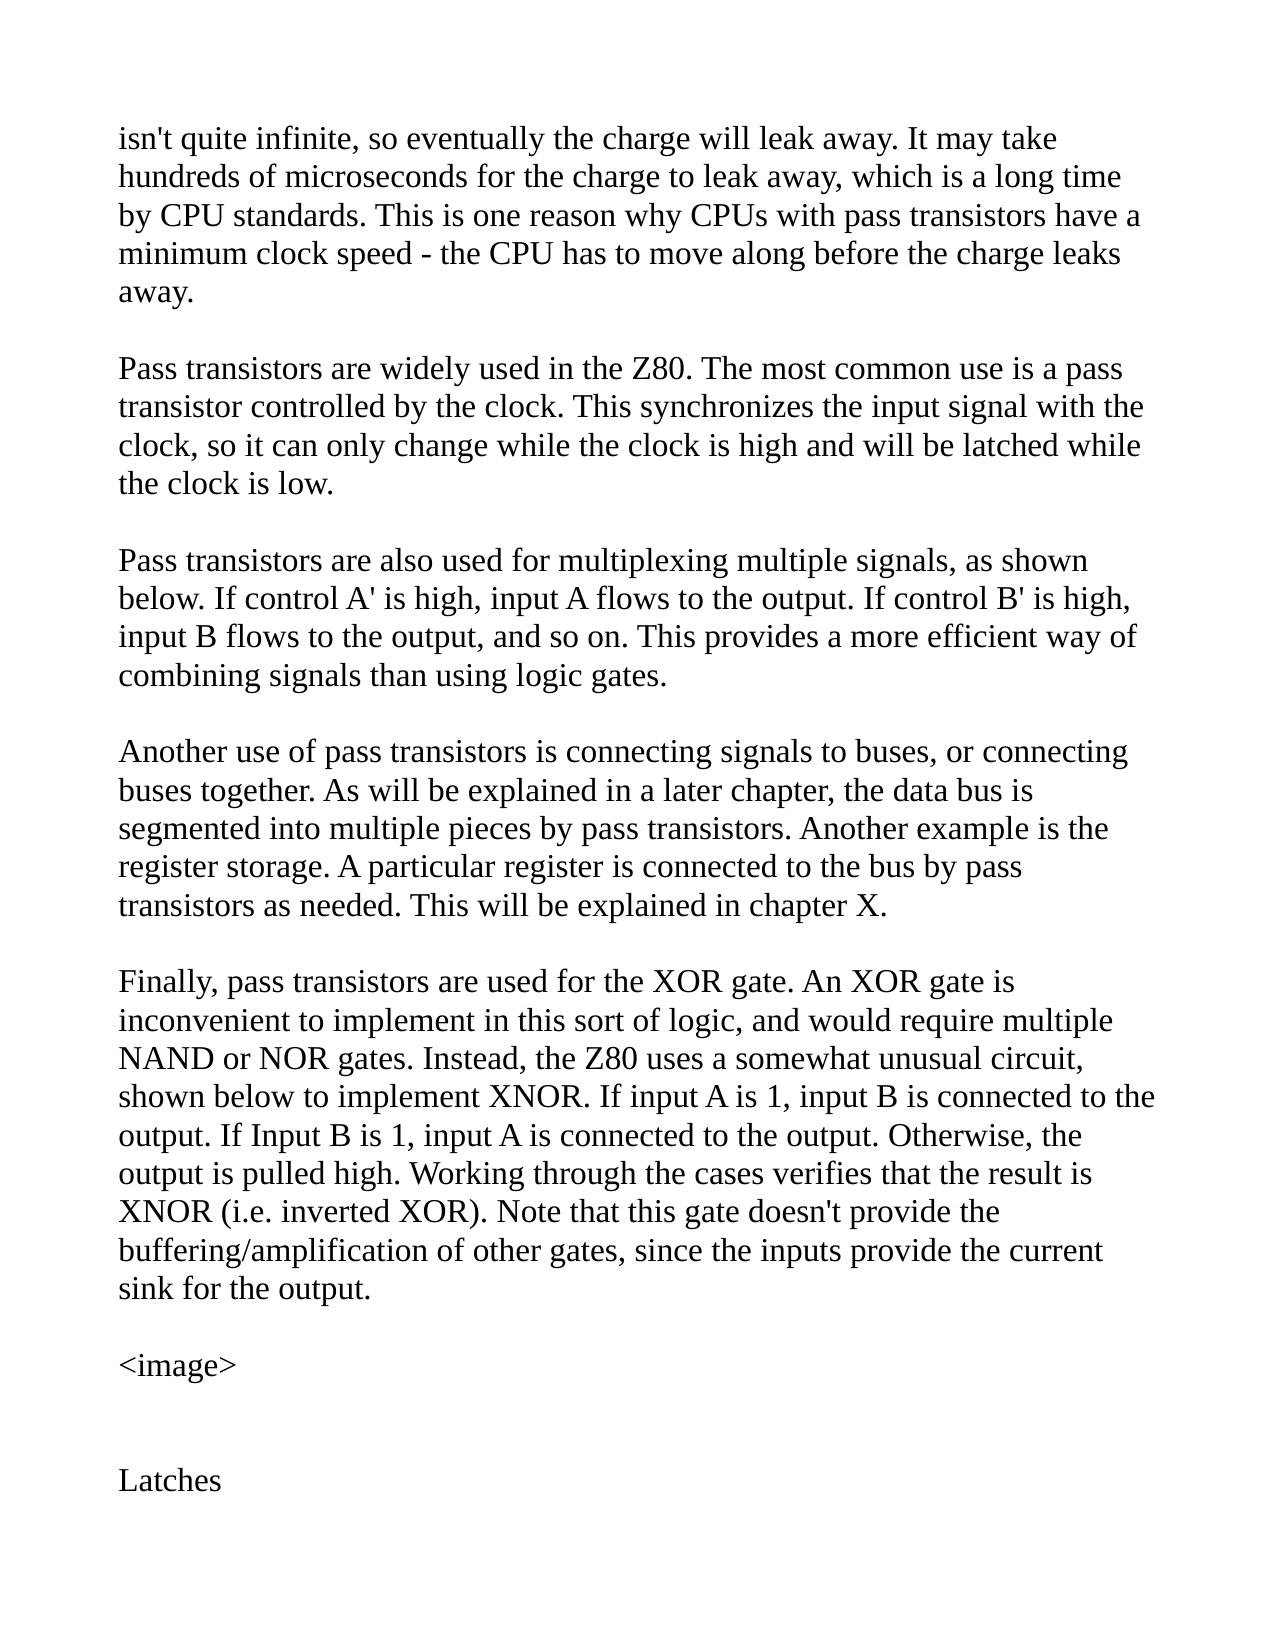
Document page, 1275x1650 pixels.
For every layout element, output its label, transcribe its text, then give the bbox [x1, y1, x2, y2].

text Latches [118, 1460, 1157, 1498]
text Another use of pass transistors is connecting signals to buses, or connecting buses together. As will be explained in a later chapter, the data bus is segmented into multiple pieces by pass transistors. Another example is the register storage. A particular register is connected to the bus by pass transistors as needed. This will be explained in chapter X. [118, 731, 1157, 923]
text Pass transistors are widely used in the Z80. The most common use is a pass transistor controlled by the clock. This synchronizes the input signal with the clock, so it can only change while the clock is high and will be latched while the clock is low. [118, 348, 1157, 501]
text isn't quite infinite, so eventually the charge will leak away. It may take hundreds of microseconds for the charge to leak away, which is a long time by CPU standards. This is one reason why CPUs with pass transistors have a minimum clock speed - the CPU has to move along before the charge leaks away. [118, 118, 1157, 310]
text Pass transistors are also used for multiplexing multiple signals, as shown below. If control A' is high, input A flows to the output. If control B' is high, input B flows to the output, and so on. This provides a more efficient way of combining signals than using logic gates. [118, 540, 1157, 693]
text <image> [118, 1345, 1157, 1383]
text Finally, pass transistors are used for the XOR gate. An XOR gate is inconvenient to implement in this sort of logic, and would require multiple NAND or NOR gates. Instead, the Z80 uses a somewhat unusual circuit, shown below to implement XNOR. If input A is 1, input B is connected to the output. If Input B is 1, input A is connected to the output. Otherwise, the output is pulled high. Working through the cases verifies that the result is XNOR (i.e. inverted XOR). Note that this gate doesn't provide the buffering/amplification of other gates, since the inputs provide the current sink for the output. [118, 961, 1157, 1306]
